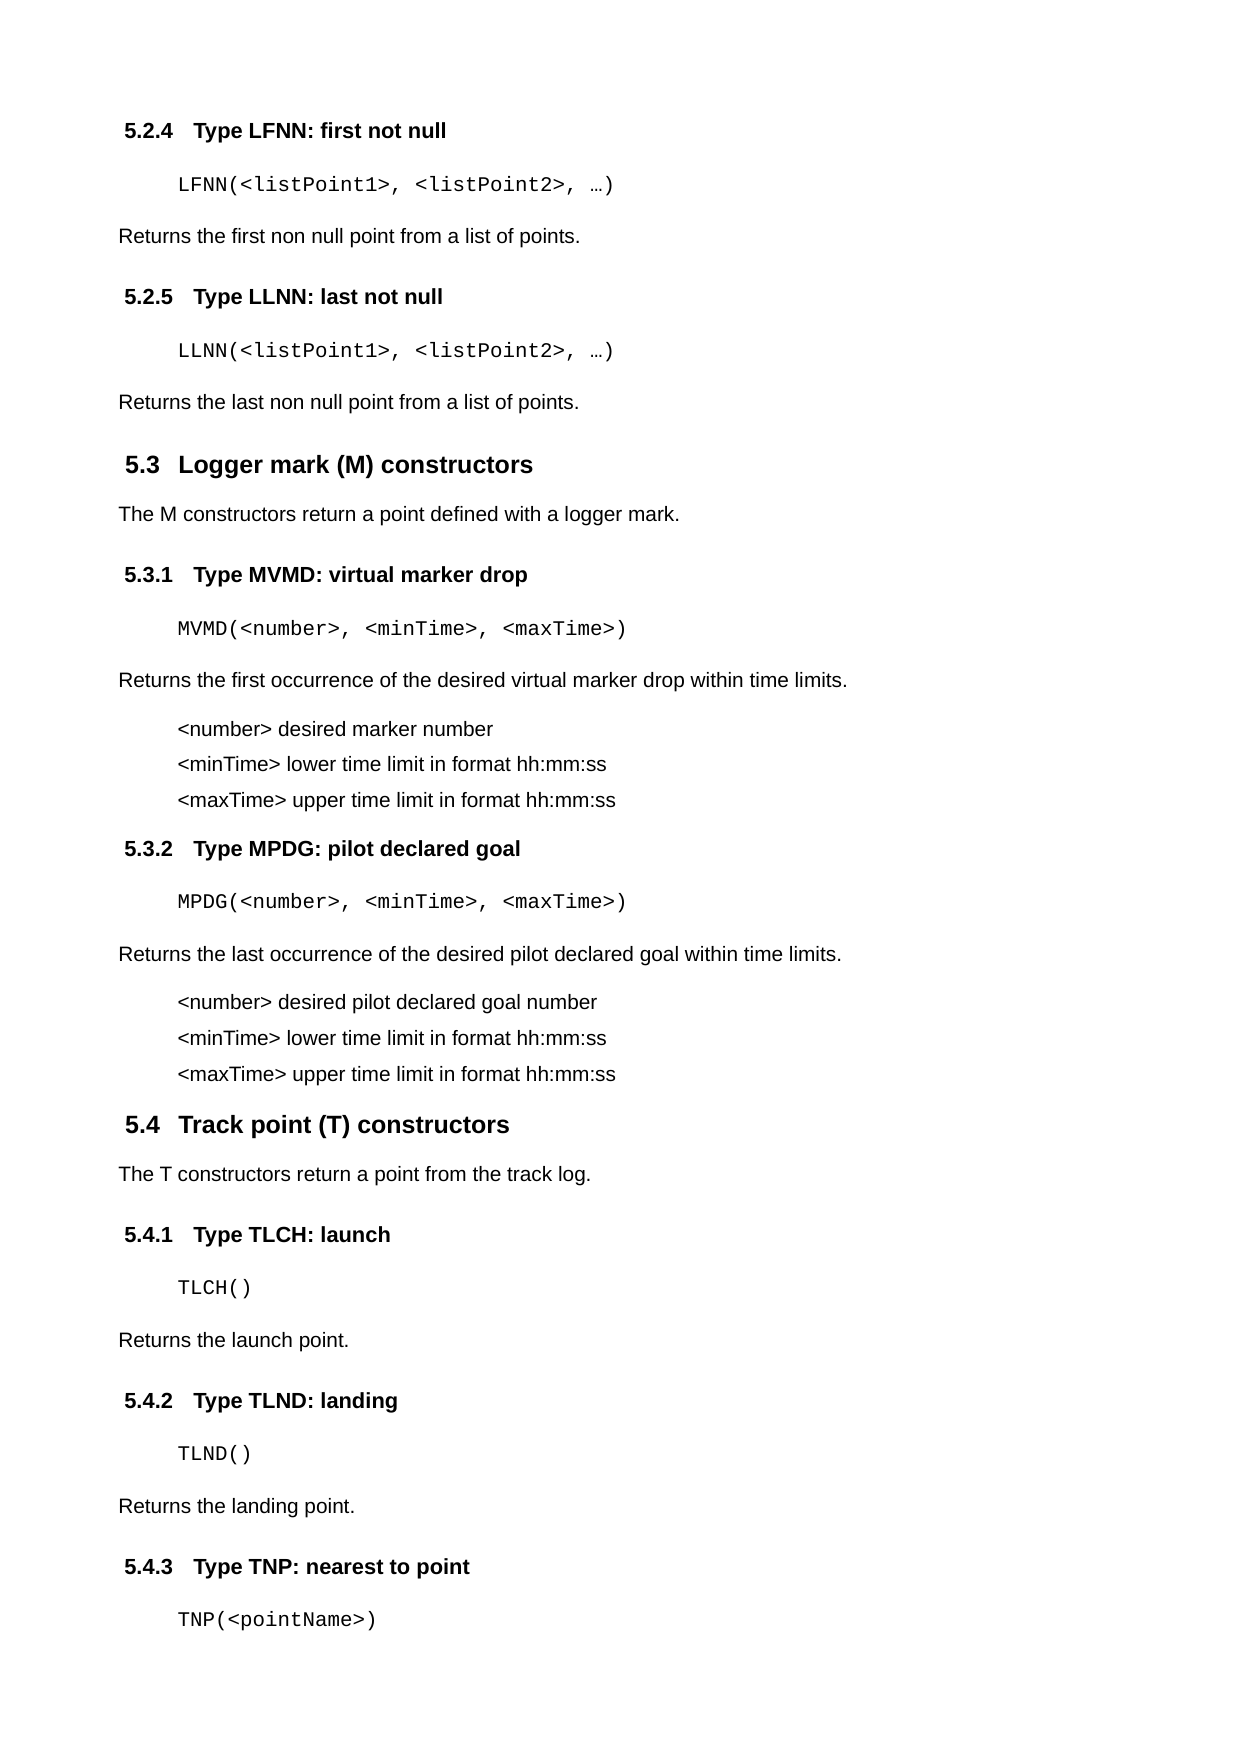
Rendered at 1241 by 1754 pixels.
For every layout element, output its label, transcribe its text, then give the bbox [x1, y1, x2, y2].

text TNP(<pointName>) [177, 1609, 1063, 1633]
text Returns the launch point. [118, 1328, 1122, 1352]
list <number> desired pilot declared goal number [177, 990, 1122, 1014]
text Returns the first occurrence of the desired virtual marker drop within time limits. [118, 668, 1122, 692]
text The T constructors return a point from the track log. [118, 1162, 1122, 1186]
list <number> desired marker number [177, 716, 1122, 740]
text Returns the landing point. [118, 1493, 1122, 1517]
subtitle Type TLND: landing [118, 1388, 1122, 1413]
text MVMD(<number>, <minTime>, <maxTime>) [177, 618, 1063, 641]
list <maxTime> upper time limit in format hh:mm:ss [177, 788, 1122, 812]
subtitle Track point (T) constructors [118, 1110, 1122, 1138]
text MPDG(<number>, <minTime>, <maxTime>) [177, 891, 1063, 915]
subtitle Type TLCH: launch [118, 1222, 1122, 1247]
text Returns the last occurrence of the desired pilot declared goal within time limits. [118, 942, 1122, 966]
text Returns the first non null point from a list of points. [118, 224, 1122, 248]
list <minTime> lower time limit in format hh:mm:ss [177, 1026, 1122, 1050]
text TLND() [177, 1443, 1063, 1467]
text LFNN(<listPoint1>, <listPoint2>, …) [177, 174, 1063, 197]
subtitle Type MPDG: pilot declared goal [118, 836, 1122, 861]
list <minTime> lower time limit in format hh:mm:ss [177, 752, 1122, 776]
text Returns the last non null point from a list of points. [118, 390, 1122, 414]
list <maxTime> upper time limit in format hh:mm:ss [177, 1062, 1122, 1086]
subtitle Type MVMD: virtual marker drop [118, 562, 1122, 587]
text TLCH() [177, 1277, 1063, 1301]
subtitle Type LLNN: last not null [118, 284, 1122, 309]
text LLNN(<listPoint1>, <listPoint2>, …) [177, 339, 1063, 363]
subtitle Logger mark (M) constructors [118, 450, 1122, 479]
subtitle Type TNP: nearest to point [118, 1554, 1122, 1579]
subtitle Type LFNN: first not null [118, 118, 1122, 143]
text The M constructors return a point defined with a logger mark. [118, 502, 1122, 526]
